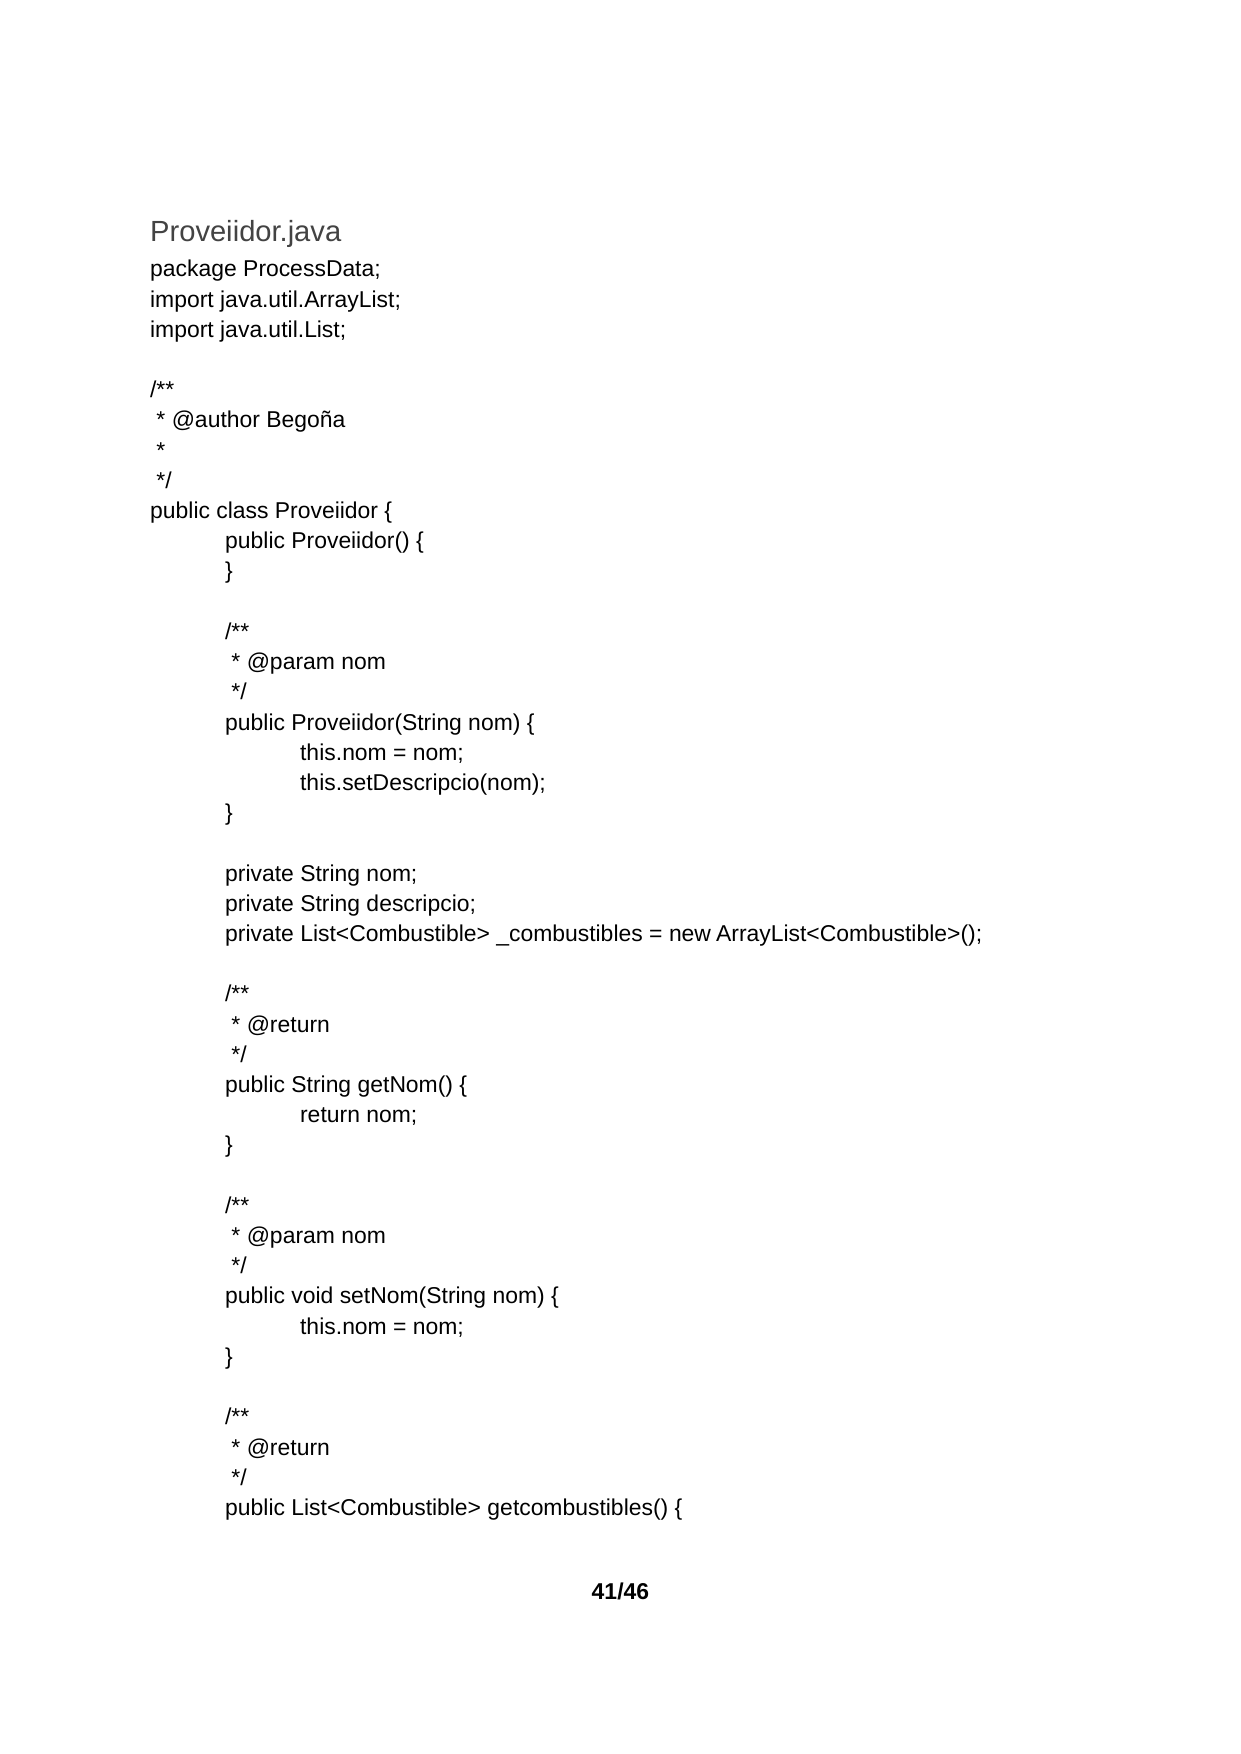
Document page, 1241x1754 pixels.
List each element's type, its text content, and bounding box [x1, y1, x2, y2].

text * @return [150, 1433, 1090, 1460]
text public void setNom(String nom) { [150, 1282, 1090, 1309]
text * @author Begoña [150, 406, 1090, 433]
text private List<Combustible> _combustibles = new ArrayList<Combustible>(); [150, 920, 1090, 946]
subtitle Proveiidor.java [150, 213, 1090, 247]
text public Proveiidor(String nom) { [150, 708, 1090, 735]
text package ProcessData; [150, 255, 1090, 282]
text } [150, 1131, 1090, 1158]
text public Proveiidor() { [150, 527, 1090, 554]
text this.setDescripcio(nom); [150, 769, 1090, 795]
text /** [150, 376, 1090, 403]
text */ [150, 467, 1090, 493]
text private String descripcio; [150, 890, 1090, 916]
text return nom; [150, 1101, 1090, 1128]
text public String getNom() { [150, 1071, 1090, 1097]
text /** [150, 618, 1090, 644]
text this.nom = nom; [150, 1313, 1090, 1339]
text */ [150, 1041, 1090, 1067]
text public List<Combustible> getcombustibles() { [150, 1494, 1090, 1520]
text * [150, 437, 1090, 463]
text * @return [150, 1011, 1090, 1037]
text * @param nom [150, 1222, 1090, 1248]
text /** [150, 1403, 1090, 1430]
text /** [150, 1192, 1090, 1218]
text public class Proveiidor { [150, 497, 1090, 523]
text import java.util.List; [150, 316, 1090, 342]
text } [150, 557, 1090, 584]
text */ [150, 678, 1090, 705]
text /** [150, 980, 1090, 1007]
text } [150, 1343, 1090, 1369]
text * @param nom [150, 648, 1090, 674]
text */ [150, 1252, 1090, 1279]
text private String nom; [150, 859, 1090, 886]
text import java.util.ArrayList; [150, 286, 1090, 312]
text } [150, 799, 1090, 826]
text this.nom = nom; [150, 739, 1090, 765]
text */ [150, 1464, 1090, 1490]
